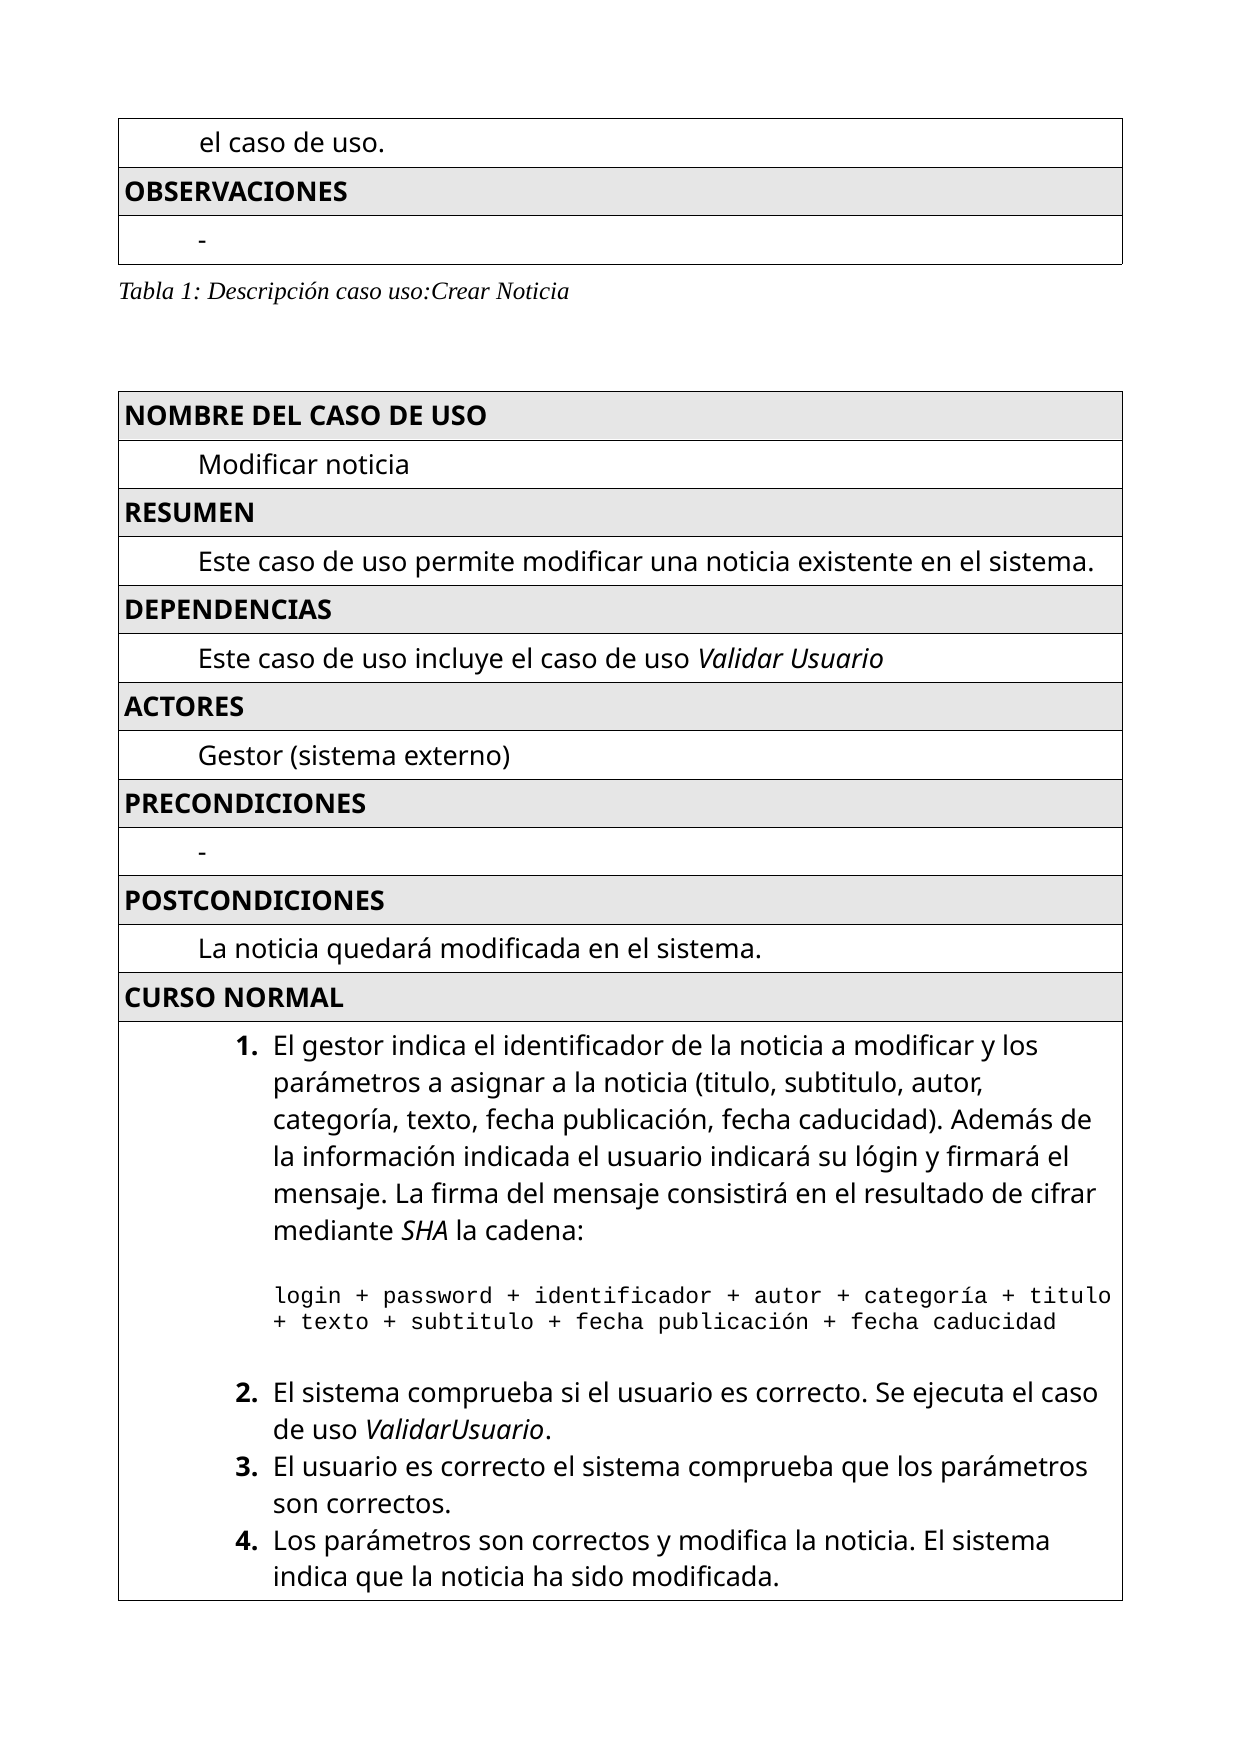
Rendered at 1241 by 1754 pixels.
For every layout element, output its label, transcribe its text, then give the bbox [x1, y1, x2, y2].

table_cell Modificar noticia [119, 441, 1122, 488]
table_cell RESUMEN [119, 489, 1122, 536]
table_header NOMBRE DEL CASO DE USO [119, 392, 1122, 439]
table_cell OBSERVACIONES [119, 168, 1122, 215]
table_cell Este caso de uso permite modificar una noticia existente en el sistema. [119, 537, 1122, 585]
table_cell - [119, 216, 1122, 263]
table_cell el caso de uso. [119, 119, 1122, 167]
table_cell DEPENDENCIAS [119, 586, 1122, 633]
table_cell Gestor (sistema externo) [119, 731, 1122, 778]
table_cell La noticia quedará modificada en el sistema. [119, 925, 1122, 972]
table_cell POSTCONDICIONES [119, 876, 1122, 924]
table_cell Este caso de uso incluye el caso de uso Validar Usuario [119, 634, 1122, 682]
text Tabla 1: Descripción caso uso:Crear Noticia [118, 276, 1122, 305]
table_cell - [119, 828, 1122, 875]
table_cell ACTORES [119, 683, 1122, 730]
table_cell CURSO NORMAL [119, 973, 1122, 1021]
table_cell El gestor indica el identificador de la noticia a modificar y los parámetros a asignar a la noticia (titulo, subtitulo, autor, categoría, texto, fecha publicación, fecha caducidad). Además de la información indicada el usuario indicará su lógin y firmará el mensaje. La firma del mensaje consistirá en el resultado de cifrar mediante SHA la cadena: login + password + identificador + autor + categoría + titulo + texto + subtitulo + fecha publicación + fecha caducidad El sistema comprueba si el usuario es correcto. Se ejecuta el caso de uso ValidarUsuario. El usuario es correcto el sistema comprueba que los parámetros son correctos. Los parámetros son correctos y modifica la noticia. El sistema indica que la noticia ha sido modificada. [119, 1022, 1122, 1600]
table_cell PRECONDICIONES [119, 780, 1122, 827]
